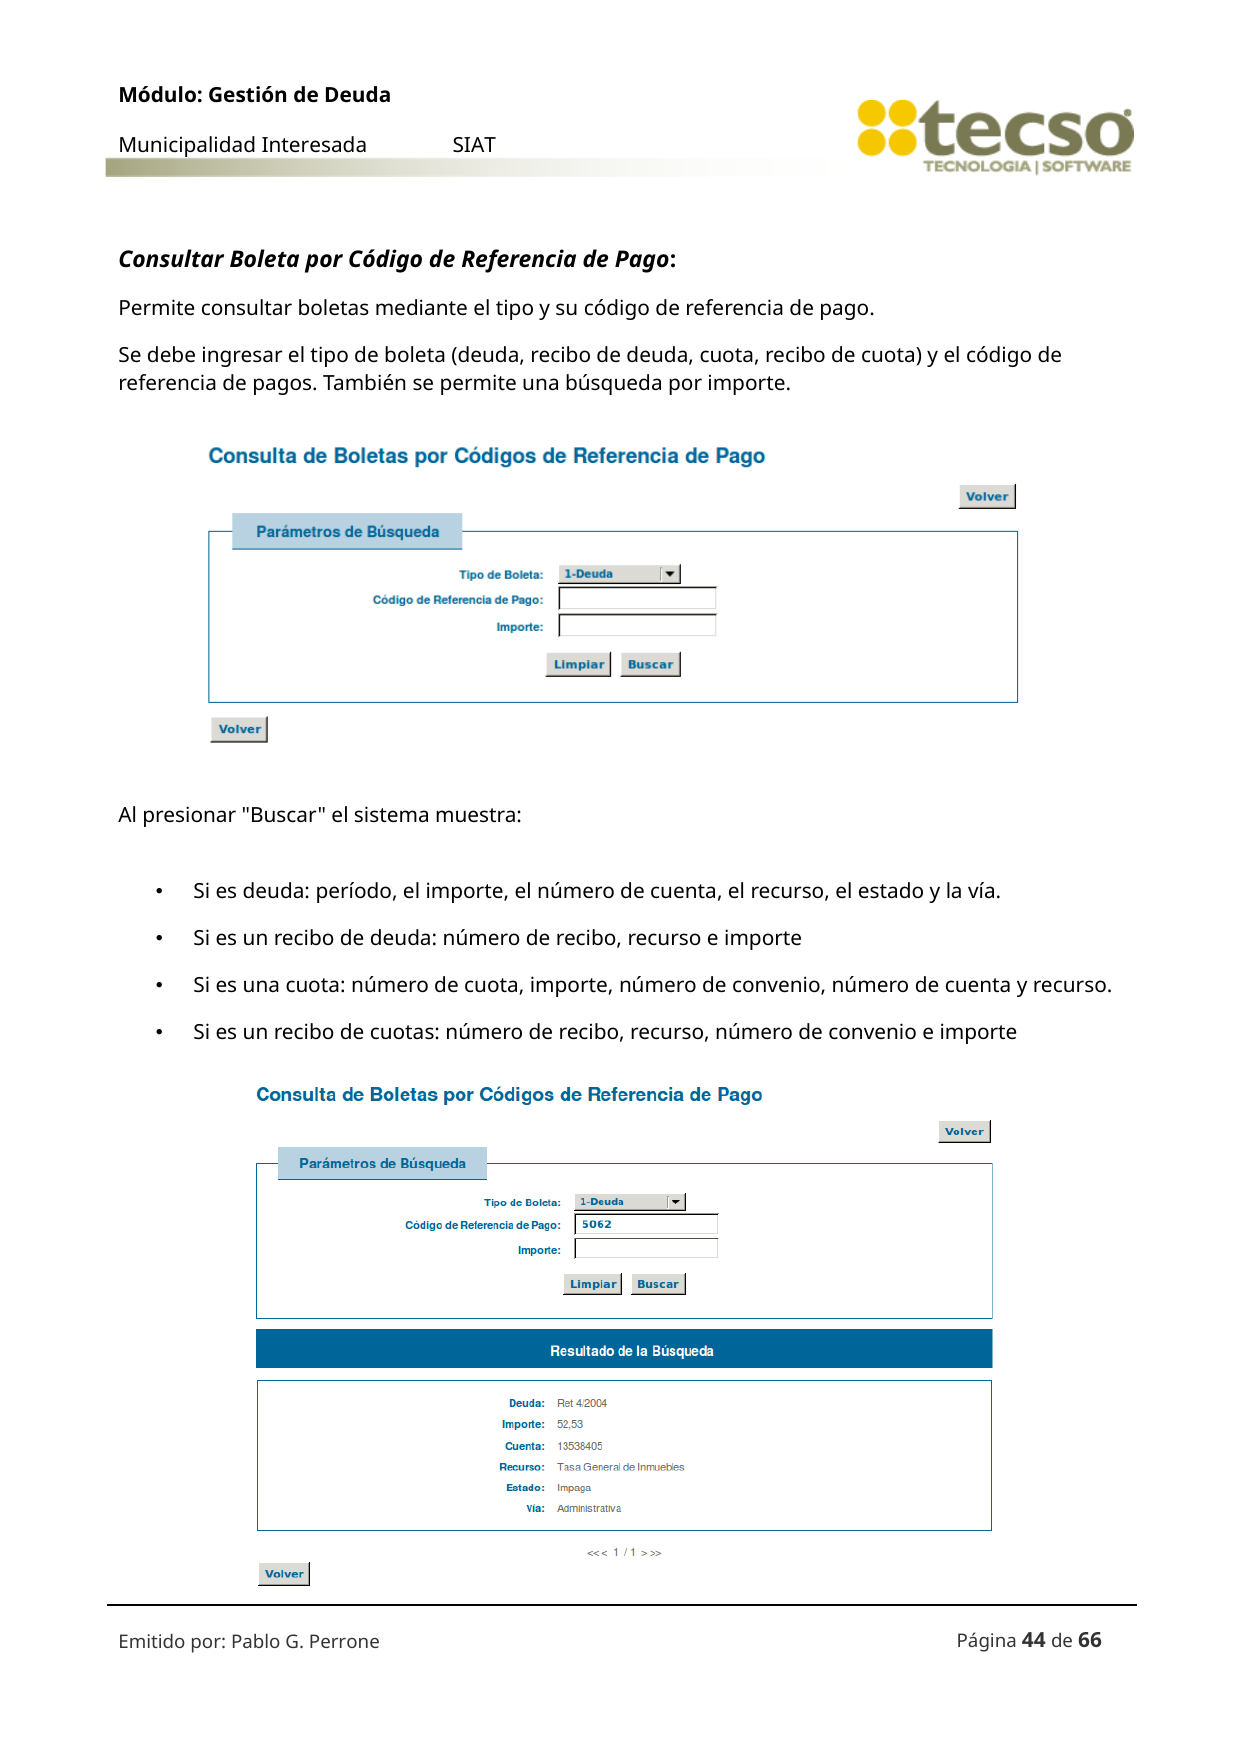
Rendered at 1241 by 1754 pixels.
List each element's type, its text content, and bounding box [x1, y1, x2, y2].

subtitle Consultar Boleta por Código de Referencia de Pago: [118, 243, 1122, 274]
list Si es un recibo de deuda: número de recibo, recurso e importe [156, 923, 1122, 951]
text Permite consultar boletas mediante el tipo y su código de referencia de pago. [118, 293, 1122, 321]
list Si es un recibo de cuotas: número de recibo, recurso, número de convenio e importe [156, 1017, 1122, 1046]
picture [105, 100, 1134, 177]
list Si es deuda: período, el importe, el número de cuenta, el recurso, el estado y la vía. [156, 876, 1122, 904]
picture [199, 437, 1041, 753]
text Se debe ingresar el tipo de boleta (deuda, recibo de deuda, cuota, recibo de cuota) y el código de referencia de pagos. También se permite una búsqueda por importe. [118, 340, 1122, 425]
text Al presionar "Buscar" el sistema muestra: [118, 800, 1122, 857]
list Si es una cuota: número de cuota, importe, número de convenio, número de cuenta y recurso. [156, 970, 1122, 998]
picture [246, 1078, 1010, 1595]
